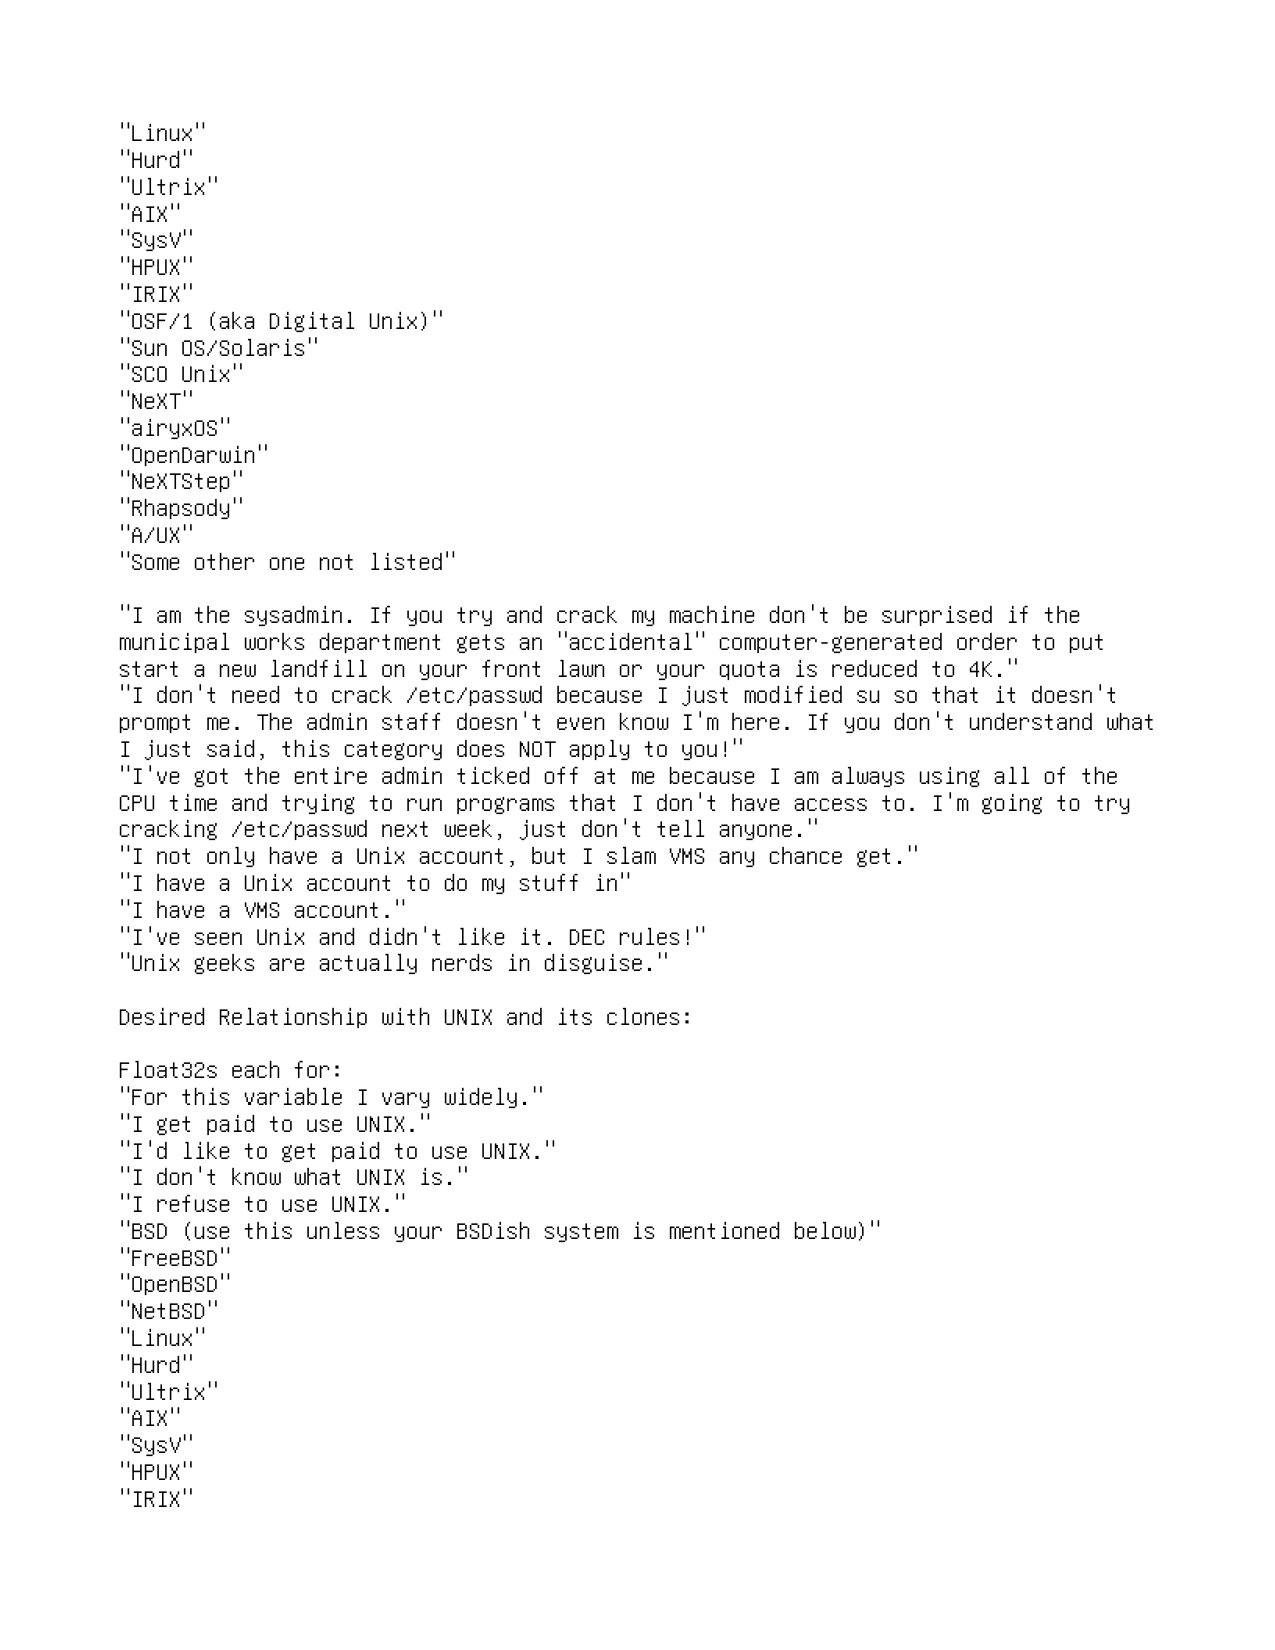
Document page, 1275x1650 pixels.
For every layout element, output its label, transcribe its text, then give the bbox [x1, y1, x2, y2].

text "Linux" [118, 118, 1157, 145]
text Float32s each for: [118, 1055, 1157, 1082]
text "For this variable I vary widely." [118, 1082, 1157, 1109]
text Desired Relationship with UNIX and its clones: [118, 1002, 1157, 1028]
text "HPUX" [118, 252, 1157, 279]
text "OSF/1 (aka Digital Unix)" [118, 306, 1157, 332]
text "Sun OS/Solaris" [118, 332, 1157, 359]
text "SysV" [118, 1430, 1157, 1457]
text "I get paid to use UNIX." [118, 1109, 1157, 1135]
text "Unix geeks are actually nerds in disguise." [118, 948, 1157, 975]
text "IRIX" [118, 1483, 1157, 1510]
text "SysV" [118, 225, 1157, 252]
text "BSD (use this unless your BSDish system is mentioned below)" [118, 1216, 1157, 1242]
text "NeXTStep" [118, 466, 1157, 493]
text "SCO Unix" [118, 359, 1157, 386]
text "Ultrix" [118, 1376, 1157, 1403]
text "IRIX" [118, 279, 1157, 306]
text "I don't need to crack /etc/passwd because I just modified su so that it doesn't prompt me. The admin staff doesn't even know I'm here. If you don't understand what I just said, this category does NOT apply to you!" [118, 680, 1157, 761]
text "Rhapsody" [118, 493, 1157, 520]
text "Ultrix" [118, 172, 1157, 198]
text "Linux" [118, 1323, 1157, 1349]
text "I have a VMS account." [118, 894, 1157, 921]
text "OpenBSD" [118, 1269, 1157, 1296]
text "airyxOS" [118, 413, 1157, 439]
text "A/UX" [118, 520, 1157, 546]
text "Hurd" [118, 1349, 1157, 1376]
text "HPUX" [118, 1457, 1157, 1483]
text "I have a Unix account to do my stuff in" [118, 868, 1157, 894]
text "AIX" [118, 1403, 1157, 1430]
text "I am the sysadmin. If you try and crack my machine don't be surprised if the municipal works department gets an "accidental" computer-generated order to put start a new landfill on your front lawn or your quota is reduced to 4K." [118, 600, 1157, 680]
text "I'd like to get paid to use UNIX." [118, 1135, 1157, 1162]
text "Hurd" [118, 145, 1157, 172]
text "I not only have a Unix account, but I slam VMS any chance get." [118, 841, 1157, 868]
text "I've got the entire admin ticked off at me because I am always using all of the CPU time and trying to run programs that I don't have access to. I'm going to try cracking /etc/passwd next week, just don't tell anyone." [118, 761, 1157, 841]
text "I don't know what UNIX is." [118, 1162, 1157, 1189]
text "NeXT" [118, 386, 1157, 413]
text "OpenDarwin" [118, 439, 1157, 466]
text "FreeBSD" [118, 1242, 1157, 1269]
text "NetBSD" [118, 1296, 1157, 1323]
text "I refuse to use UNIX." [118, 1189, 1157, 1216]
text "I've seen Unix and didn't like it. DEC rules!" [118, 921, 1157, 948]
text "Some other one not listed" [118, 546, 1157, 573]
text "AIX" [118, 198, 1157, 225]
